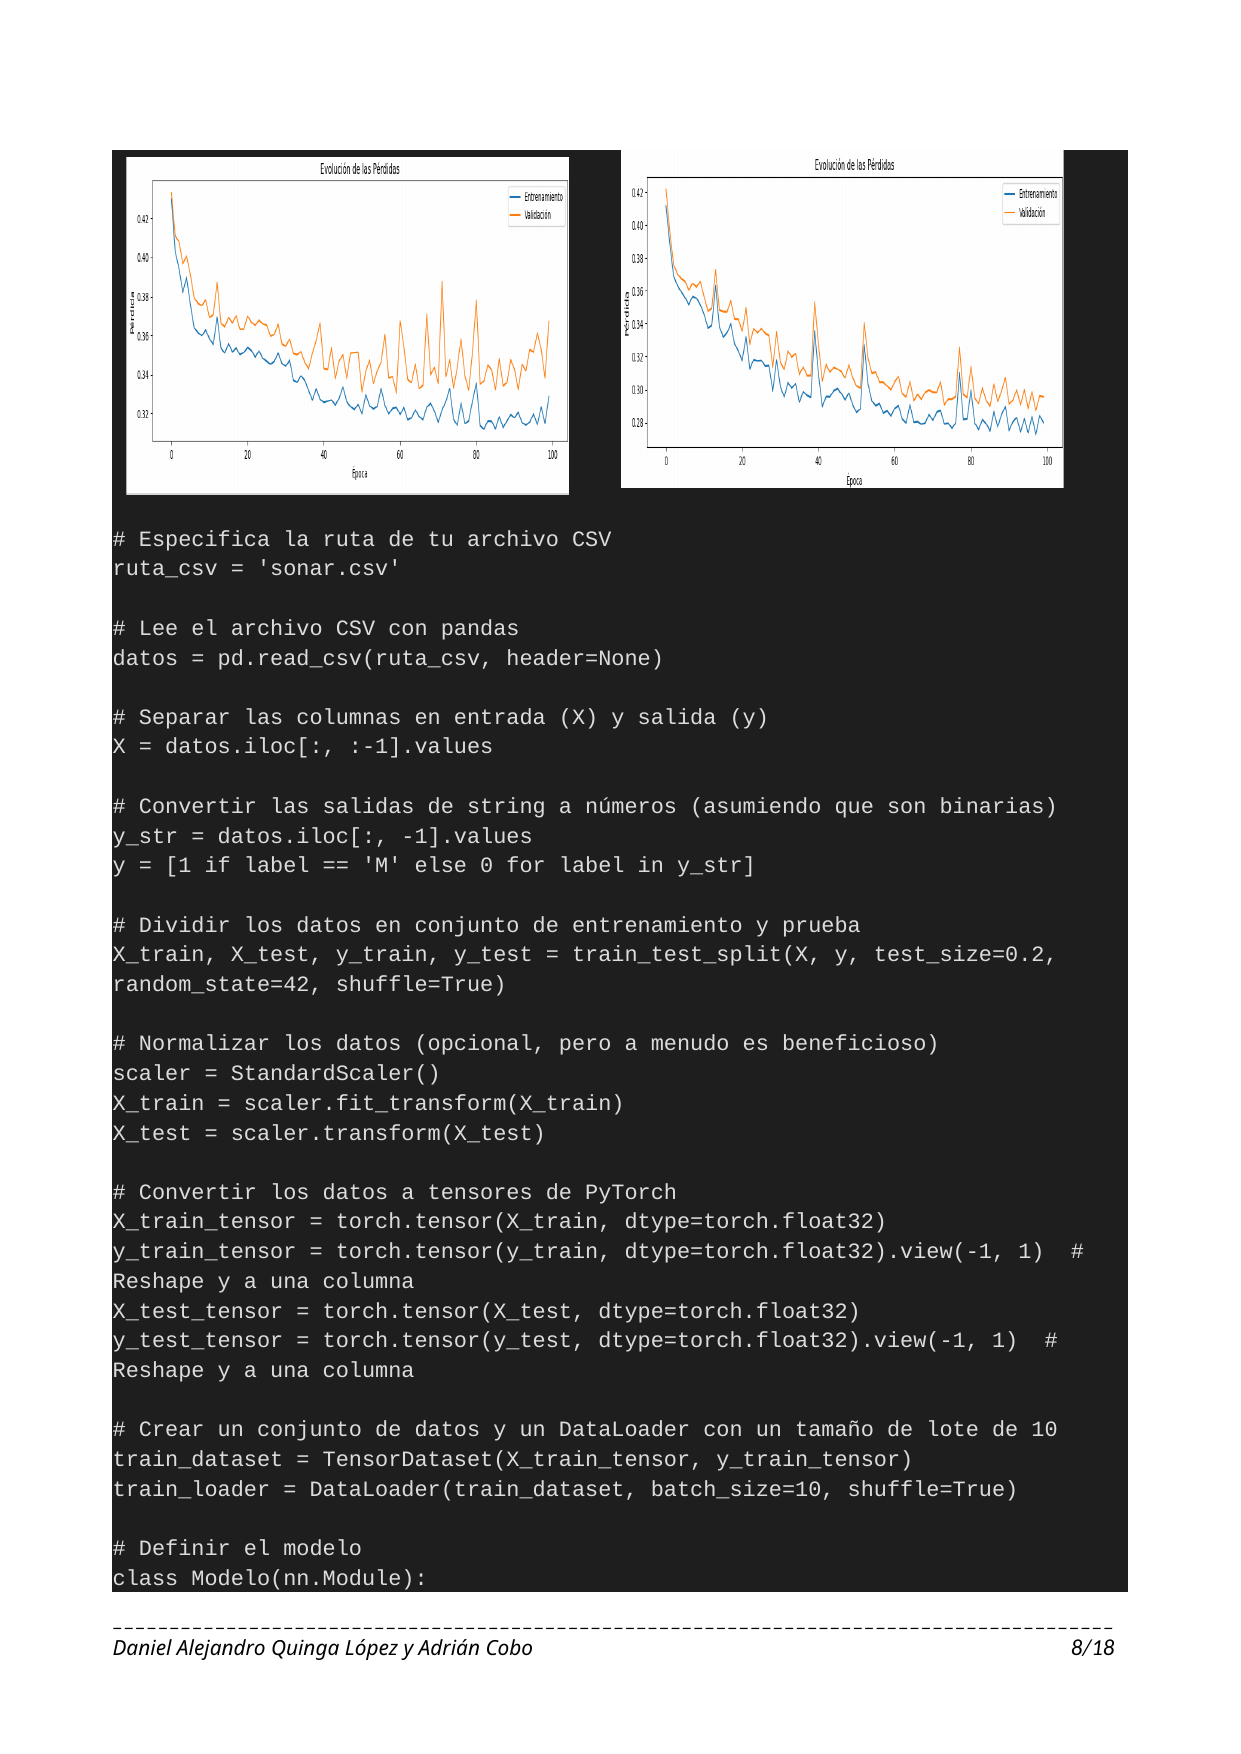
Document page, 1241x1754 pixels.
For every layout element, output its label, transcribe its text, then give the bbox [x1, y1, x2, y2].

text datos = pd.read_csv(ruta_csv, header=None) [112, 642, 1128, 671]
text # Dividir los datos en conjunto de entrenamiento y prueba [112, 909, 1128, 939]
text # Especifica la ruta de tu archivo CSV [112, 523, 1128, 553]
text X_train_tensor = torch.tensor(X_train, dtype=torch.float32) [112, 1206, 1128, 1236]
text y_test_tensor = torch.tensor(y_test, dtype=torch.float32).view(-1, 1) # Reshape y a una columna [112, 1324, 1128, 1384]
text ruta_csv = 'sonar.csv' [112, 553, 1128, 582]
picture [126, 157, 569, 495]
text train_loader = DataLoader(train_dataset, batch_size=10, shuffle=True) [112, 1473, 1128, 1503]
text class Modelo(nn.Module): [112, 1562, 1128, 1592]
text X_train, X_test, y_train, y_test = train_test_split(X, y, test_size=0.2, random_state=42, shuffle=True) [112, 939, 1128, 998]
picture [621, 150, 1064, 488]
text # Lee el archivo CSV con pandas [112, 612, 1128, 642]
text # Definir el modelo [112, 1532, 1128, 1562]
text y = [1 if label == 'M' else 0 for label in y_str] [112, 849, 1128, 879]
text X = datos.iloc[:, :-1].values [112, 731, 1128, 761]
text y_str = datos.iloc[:, -1].values [112, 820, 1128, 849]
text y_train_tensor = torch.tensor(y_train, dtype=torch.float32).view(-1, 1) # Reshape y a una columna [112, 1236, 1128, 1295]
text # Convertir los datos a tensores de PyTorch [112, 1176, 1128, 1206]
text # Separar las columnas en entrada (X) y salida (y) [112, 701, 1128, 731]
text # Convertir las salidas de string a números (asumiendo que son binarias) [112, 790, 1128, 820]
text # Normalizar los datos (opcional, pero a menudo es beneficioso) [112, 1028, 1128, 1057]
text train_dataset = TensorDataset(X_train_tensor, y_train_tensor) [112, 1443, 1128, 1473]
text # Crear un conjunto de datos y un DataLoader con un tamaño de lote de 10 [112, 1414, 1128, 1443]
text X_train = scaler.fit_transform(X_train) [112, 1087, 1128, 1117]
text X_test = scaler.transform(X_test) [112, 1117, 1128, 1146]
text scaler = StandardScaler() [112, 1057, 1128, 1087]
text X_test_tensor = torch.tensor(X_test, dtype=torch.float32) [112, 1295, 1128, 1324]
